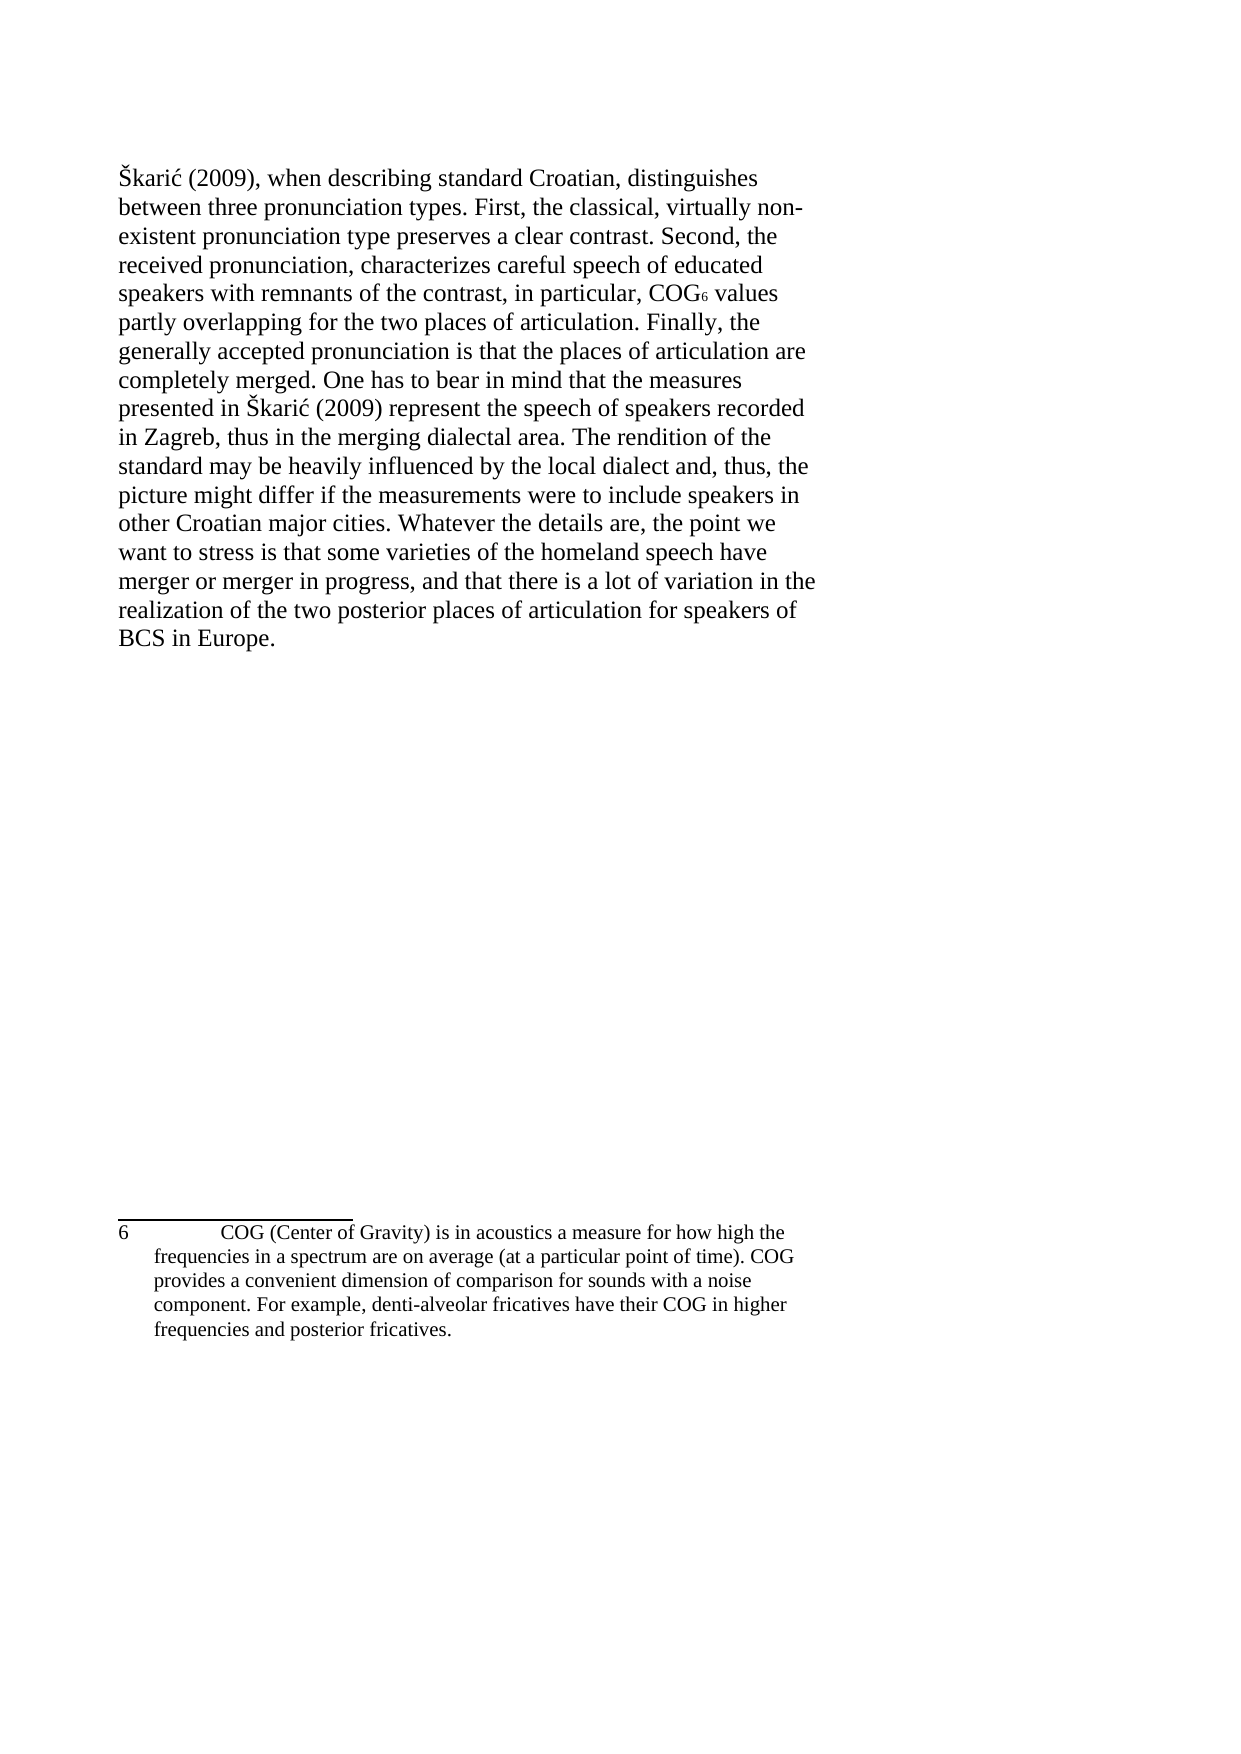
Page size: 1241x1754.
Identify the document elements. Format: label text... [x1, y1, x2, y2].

text Škarić (2009), when describing standard Croatian, distinguishes between three pronunciation types. First, the classical, virtually non-existent pronunciation type preserves a clear contrast. Second, the received pronunciation, characterizes careful speech of educated speakers with remnants of the contrast, in particular, COG values partly overlapping for the two places of articulation. Finally, the generally accepted pronunciation is that the places of articulation are completely merged. One has to bear in mind that the measures presented in Škarić (2009) represent the speech of speakers recorded in Zagreb, thus in the merging dialectal area. The rendition of the standard may be heavily influenced by the local dialect and, thus, the picture might differ if the measurements were to include speakers in other Croatian major cities. Whatever the details are, the point we want to stress is that some varieties of the homeland speech have merger or merger in progress, and that there is a lot of variation in the realization of the two posterior places of articulation for speakers of BCS in Europe. [118, 163, 827, 652]
text COG (Center of Gravity) is in acoustics a measure for how high the frequencies in a spectrum are on average (at a particular point of time). COG provides a convenient dimension of comparison for sounds with a noise component. For example, denti-alveolar fricatives have their COG in higher frequencies and posterior fricatives. [118, 1220, 827, 1341]
